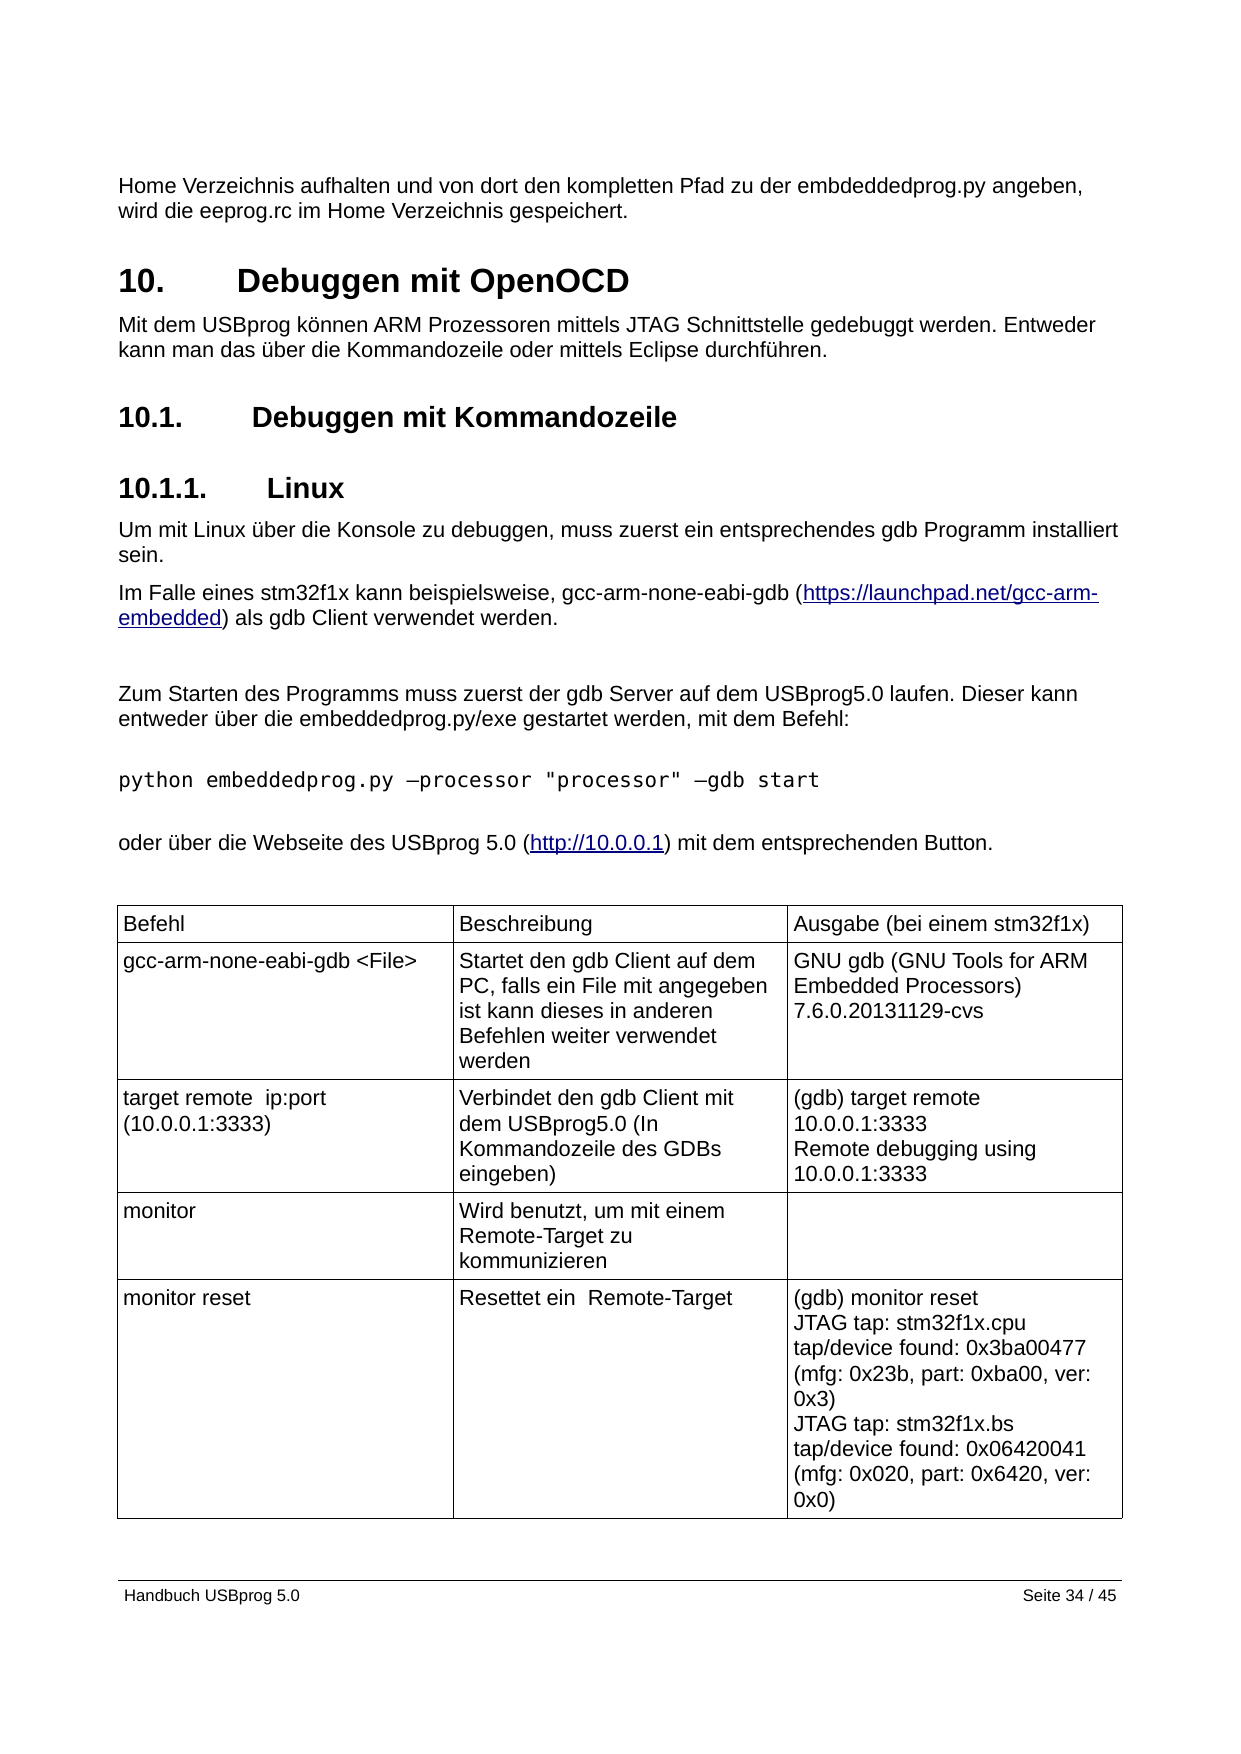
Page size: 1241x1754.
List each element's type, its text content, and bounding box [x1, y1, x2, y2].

table_header Beschreibung [454, 906, 787, 942]
subtitle Debuggen mit Kommandozeile [118, 400, 1122, 433]
table_cell monitor [118, 1193, 453, 1279]
table_cell [788, 1193, 1122, 1279]
table_header Befehl [118, 906, 453, 942]
table_cell (gdb) target remote 10.0.0.1:3333 Remote debugging using 10.0.0.1:3333 [788, 1080, 1122, 1192]
table_cell Resettet ein Remote-Target [454, 1280, 787, 1517]
text python embeddedprog.py –processor "processor" –gdb start [118, 768, 1122, 792]
text Zum Starten des Programms muss zuerst der gdb Server auf dem USBprog5.0 laufen. Dieser kann entweder über die embeddedprog.py/exe gestartet werden, mit dem Befehl: [118, 680, 1122, 731]
text Home Verzeichnis aufhalten und von dort den kompletten Pfad zu der embdeddedprog.py angeben, wird die eeprog.rc im Home Verzeichnis gespeichert. [118, 173, 1122, 223]
text oder über die Webseite des USBprog 5.0 (http://10.0.0.1) mit dem entsprechenden Button. [118, 829, 1122, 855]
table_cell Wird benutzt, um mit einem Remote-Target zu kommunizieren [454, 1193, 787, 1279]
text Um mit Linux über die Konsole zu debuggen, muss zuerst ein entsprechendes gdb Programm installiert sein. [118, 517, 1122, 567]
subtitle Linux [118, 471, 1122, 504]
table_cell Startet den gdb Client auf dem PC, falls ein File mit angegeben ist kann dieses in anderen Befehlen weiter verwendet werden [454, 943, 787, 1079]
table_cell monitor reset [118, 1280, 453, 1517]
table_cell gcc-arm-none-eabi-gdb <File> [118, 943, 453, 1079]
text Mit dem USBprog können ARM Prozessoren mittels JTAG Schnittstelle gedebuggt werden. Entweder kann man das über die Kommandozeile oder mittels Eclipse durchführen. [118, 312, 1122, 362]
subtitle Debuggen mit OpenOCD [118, 261, 1122, 299]
table_header Ausgabe (bei einem stm32f1x) [788, 906, 1122, 942]
table_cell (gdb) monitor reset JTAG tap: stm32f1x.cpu tap/device found: 0x3ba00477 (mfg: 0x23b, part: 0xba00, ver: 0x3) JTAG tap: stm32f1x.bs tap/device found: 0x06420041 (mfg: 0x020, part: 0x6420, ver: 0x0) [788, 1280, 1122, 1517]
table_cell target remote ip:port (10.0.0.1:3333) [118, 1080, 453, 1192]
table_cell Verbindet den gdb Client mit dem USBprog5.0 (In Kommandozeile des GDBs eingeben) [454, 1080, 787, 1192]
text Im Falle eines stm32f1x kann beispielsweise, gcc-arm-none-eabi-gdb (https://launchpad.net/gcc-arm-embedded) als gdb Client verwendet werden. [118, 580, 1122, 630]
table_cell GNU gdb (GNU Tools for ARM Embedded Processors) 7.6.0.20131129-cvs [788, 943, 1122, 1079]
